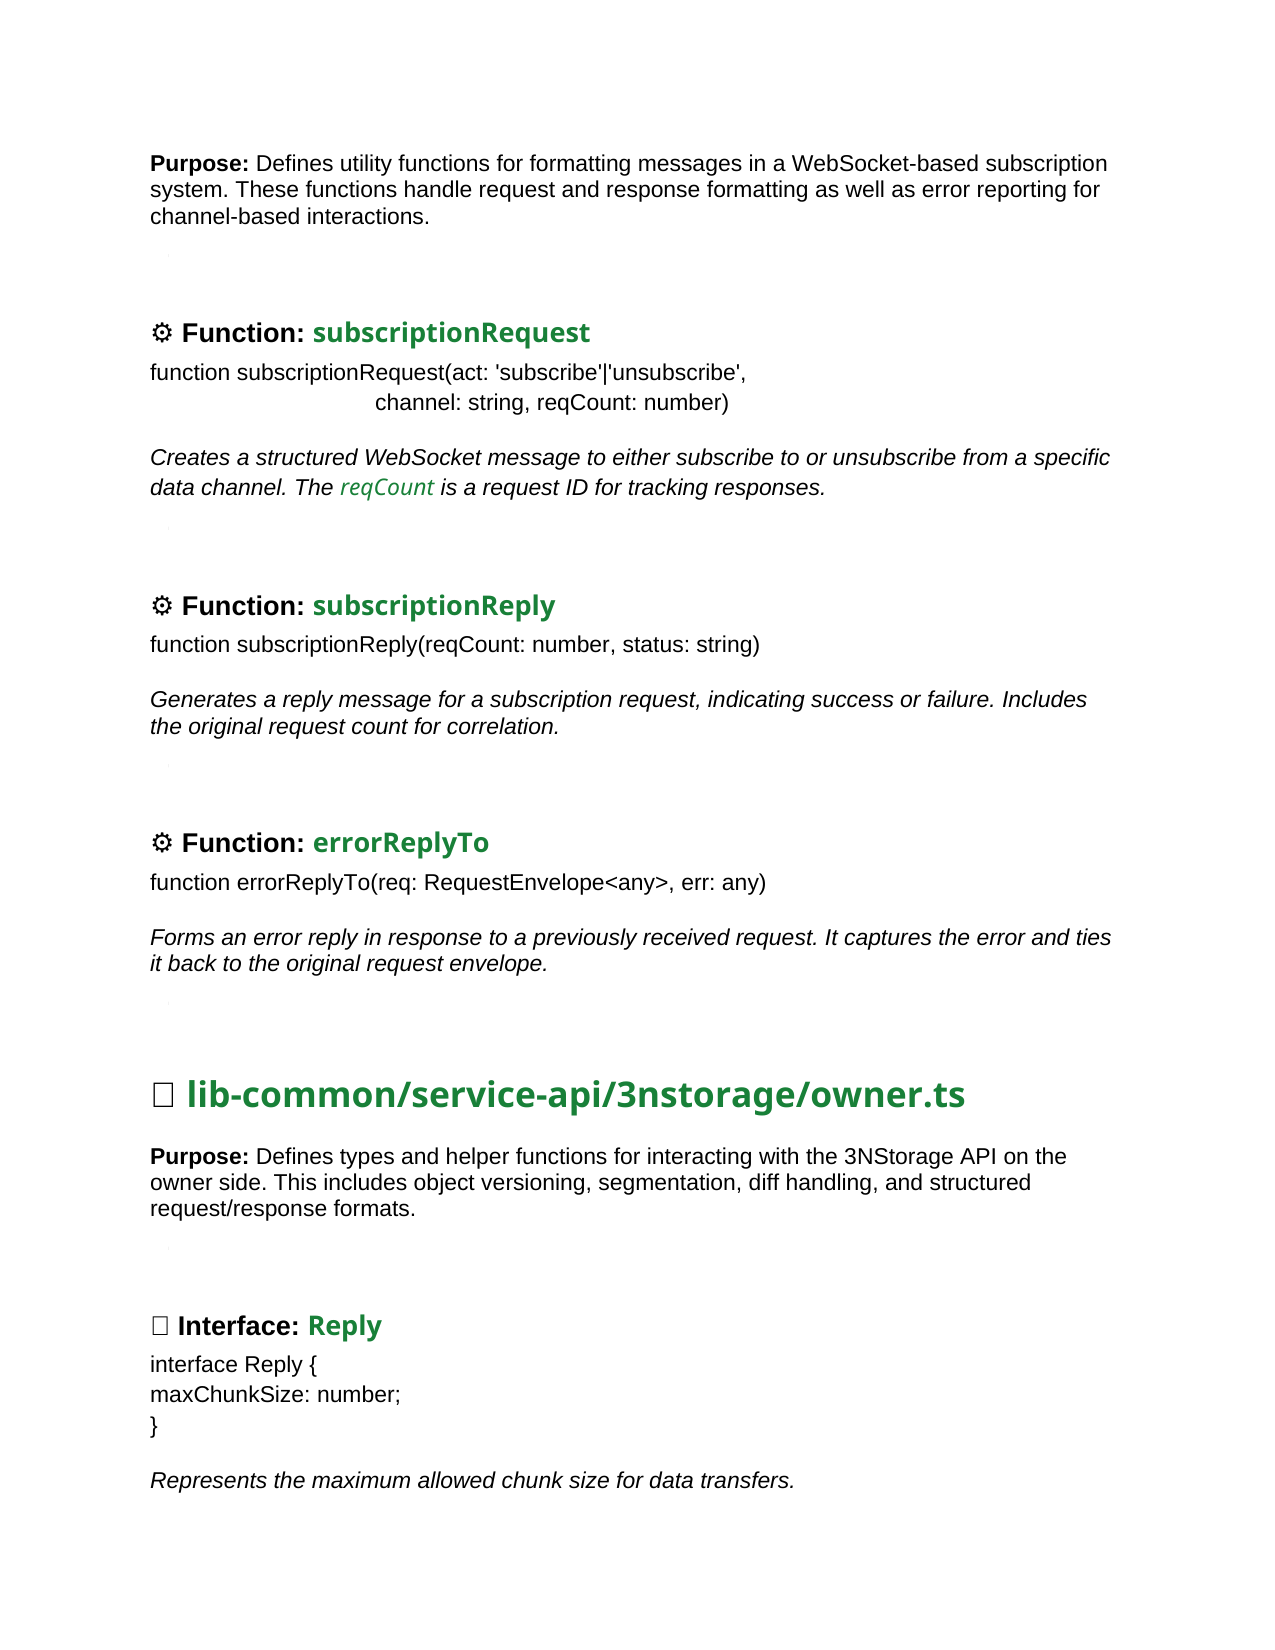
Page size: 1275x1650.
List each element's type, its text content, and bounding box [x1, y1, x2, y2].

subtitle 🧩 Interface: Reply [150, 1306, 1125, 1343]
text function subscriptionReply(reqCount: number, status: string) [150, 631, 1125, 658]
subtitle ⚙️ Function: subscriptionRequest [150, 313, 1125, 350]
text Creates a structured WebSocket message to either subscribe to or unsubscribe from a specific data channel. The reqCount is a request ID for tracking responses. [150, 444, 1125, 502]
text function errorReplyTo(req: RequestEnvelope<any>, err: any) [150, 869, 1125, 895]
subtitle ⚙️ Function: errorReplyTo [150, 823, 1125, 860]
subtitle ⚙️ Function: subscriptionReply [150, 586, 1125, 623]
text channel: string, reqCount: number) [150, 389, 1125, 415]
text Purpose: Defines utility functions for formatting messages in a WebSocket-based subscription system. These functions handle request and response formatting as well as error reporting for channel-based interactions. [150, 150, 1125, 229]
text Represents the maximum allowed chunk size for data transfers. [150, 1467, 1125, 1493]
text Forms an error reply in response to a previously received request. It captures the error and ties it back to the original request envelope. [150, 924, 1125, 977]
text Purpose: Defines types and helper functions for interacting with the 3NStorage API on the owner side. This includes object versioning, segmentation, diff handling, and structured request/response formats. [150, 1143, 1125, 1222]
text interface Reply { [150, 1351, 1125, 1378]
text function subscriptionRequest(act: 'subscribe'|'unsubscribe', [150, 359, 1125, 385]
subtitle 📄 lib-common/service-api/3nstorage/owner.ts [150, 1069, 1125, 1118]
text } [150, 1412, 1125, 1438]
text Generates a reply message for a subscription request, indicating success or failure. Includes the original request count for correlation. [150, 686, 1125, 739]
text maxChunkSize: number; [150, 1381, 1125, 1408]
